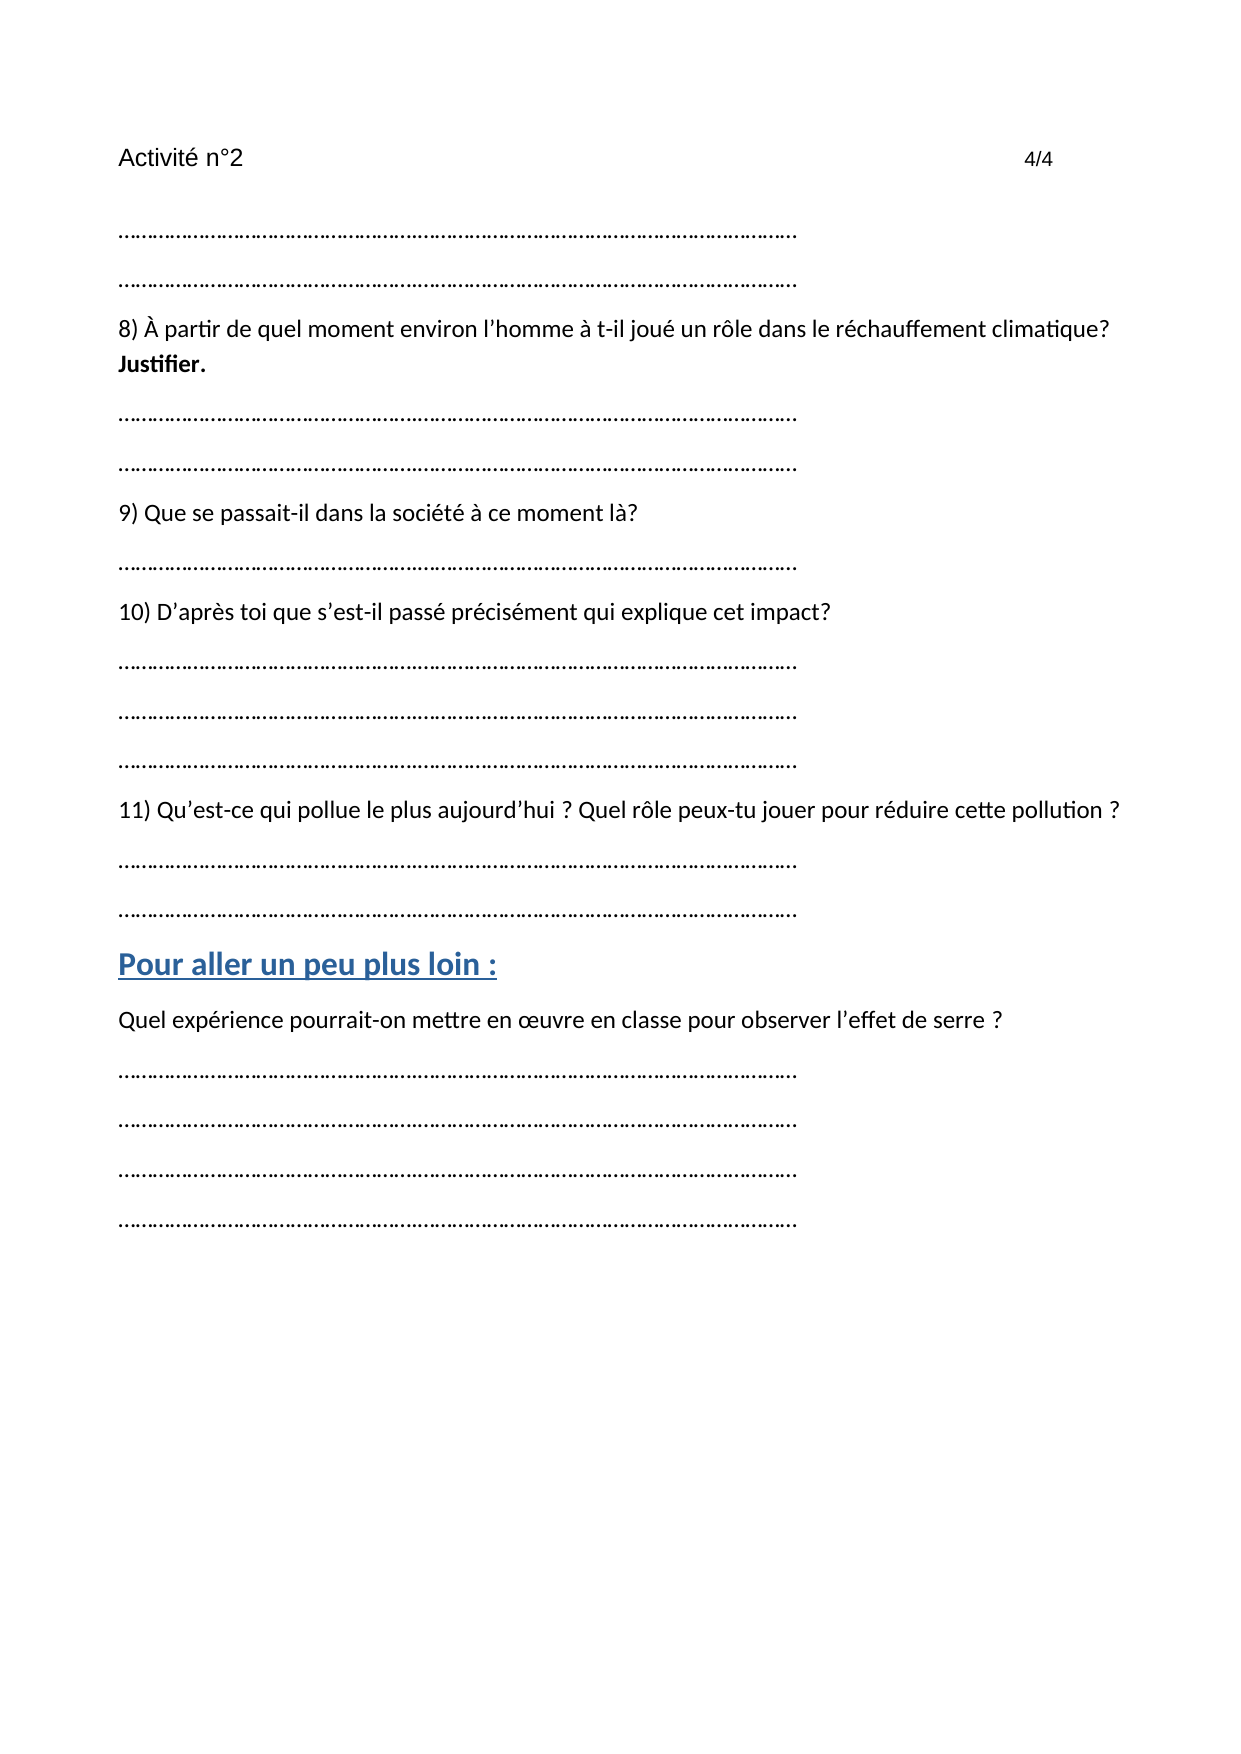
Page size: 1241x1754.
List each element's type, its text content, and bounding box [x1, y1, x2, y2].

text 10) D’après toi que s’est-il passé précisément qui explique cet impact? [118, 596, 1122, 626]
text …………………………………………….………………………………………………………… [118, 214, 1122, 244]
text …………………………………………….………………………………………………………… [118, 695, 1122, 726]
text Pour aller un peu plus loin : [118, 943, 1122, 984]
text …………………………………………….………………………………………………………… [118, 1203, 1122, 1233]
text 11) Qu’est-ce qui pollue le plus aujourd’hui ? Quel rôle peux-tu jouer pour réduire cette pollution ? [118, 794, 1122, 825]
text …………………………………………….………………………………………………………… [118, 1153, 1122, 1184]
text …………………………………………….………………………………………………………… [118, 844, 1122, 874]
text …………………………………………….………………………………………………………… [118, 745, 1122, 775]
text …………………………………………….………………………………………………………… [118, 398, 1122, 428]
text 8) À partir de quel moment environ l’homme à t-il joué un rôle dans le réchauffement climatique? Justifier. [118, 313, 1122, 378]
text …………………………………………….………………………………………………………… [118, 546, 1122, 577]
text …………………………………………….………………………………………………………… [118, 1103, 1122, 1134]
text 9) Que se passait-il dans la société à ce moment là? [118, 497, 1122, 527]
text …………………………………………….………………………………………………………… [118, 263, 1122, 294]
text …………………………………………….………………………………………………………… [118, 646, 1122, 676]
text Quel expérience pourrait-on mettre en œuvre en classe pour observer l’effet de serre ? [118, 1004, 1122, 1035]
text …………………………………………….………………………………………………………… [118, 1054, 1122, 1084]
text …………………………………………….………………………………………………………… [118, 893, 1122, 924]
text …………………………………………….………………………………………………………… [118, 447, 1122, 478]
